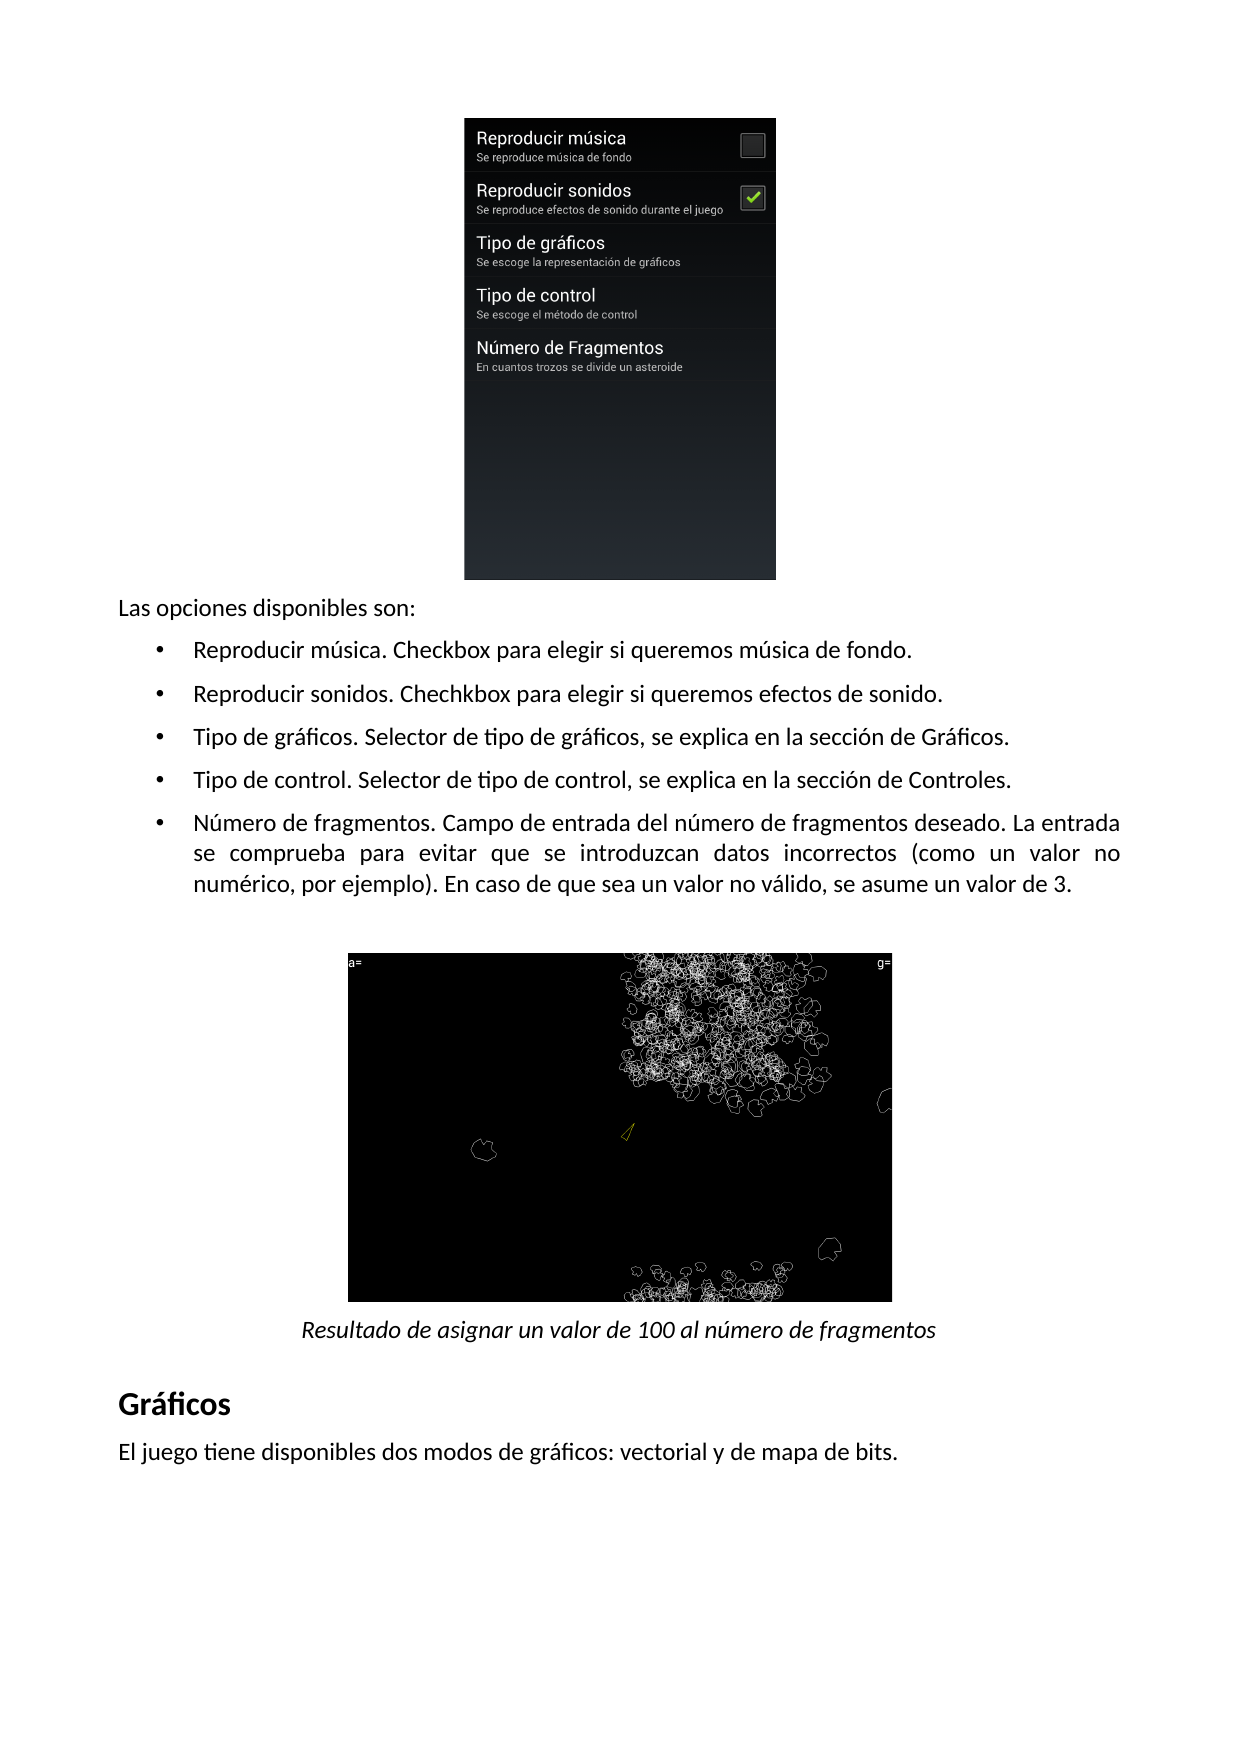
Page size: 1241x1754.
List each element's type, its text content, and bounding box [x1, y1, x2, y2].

picture [348, 953, 893, 1302]
subtitle Gráficos [118, 1383, 1122, 1423]
list Reproducir sonidos. Chechkbox para elegir si queremos efectos de sonido. [156, 678, 1122, 708]
picture [464, 118, 776, 580]
list Tipo de control. Selector de tipo de control, se explica en la sección de Controles. [156, 764, 1122, 794]
text Resultado de asignar un valor de 100 al número de fragmentos [118, 1314, 1122, 1345]
text El juego tiene disponibles dos modos de gráficos: vectorial y de mapa de bits. [118, 1436, 1122, 1467]
list Número de fragmentos. Campo de entrada del número de fragmentos deseado. La entrada se comprueba para evitar que se introduzcan datos incorrectos (como un valor no numérico, por ejemplo). En caso de que sea un valor no válido, se asume un valor de 3. [156, 807, 1122, 898]
list Tipo de gráficos. Selector de tipo de gráficos, se explica en la sección de Gráficos. [156, 721, 1122, 751]
list Reproducir música. Checkbox para elegir si queremos música de fondo. [156, 635, 1122, 665]
text Las opciones disponibles son: [118, 592, 1122, 622]
